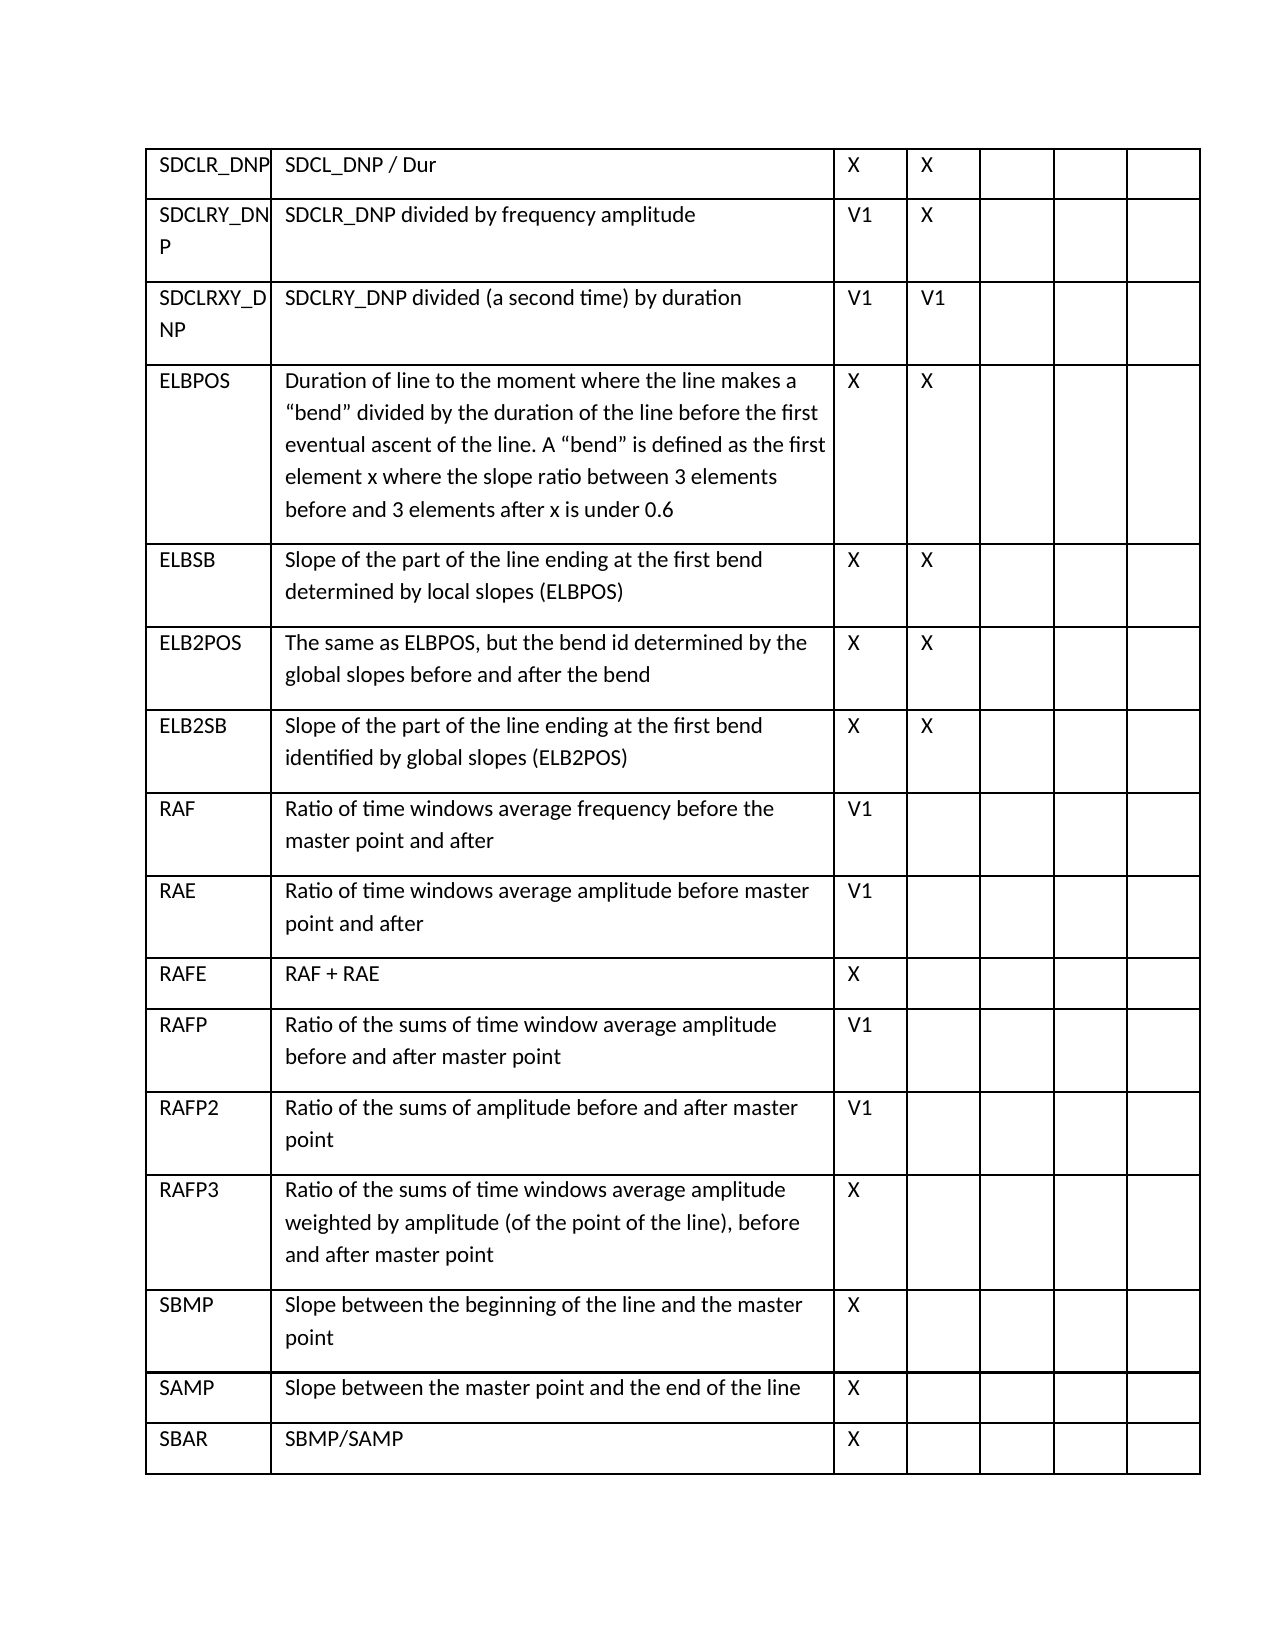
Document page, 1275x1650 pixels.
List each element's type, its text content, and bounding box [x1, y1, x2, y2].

table_cell [1128, 1010, 1199, 1091]
table_cell [981, 877, 1053, 957]
table_cell X [908, 366, 979, 543]
table_cell SDCL_DNP / Dur [272, 150, 833, 198]
table_cell RAFP2 [147, 1093, 270, 1173]
table_cell [1128, 794, 1199, 874]
table_cell Slope between the beginning of the line and the master point [272, 1291, 833, 1371]
table_cell RAFE [147, 959, 270, 1008]
table_cell [1055, 1010, 1126, 1091]
table_cell [1055, 283, 1126, 364]
table_cell [1128, 711, 1199, 792]
table_cell [981, 1010, 1053, 1091]
table_cell [981, 150, 1053, 198]
table_cell [908, 877, 979, 957]
table_cell [981, 200, 1053, 281]
table_cell X [908, 628, 979, 709]
table_cell [1128, 545, 1199, 626]
table_cell [1055, 959, 1126, 1008]
table_cell [1128, 366, 1199, 543]
table_cell Ratio of the sums of amplitude before and after master point [272, 1093, 833, 1173]
table_cell [981, 283, 1053, 364]
table_cell Ratio of the sums of time windows average amplitude weighted by amplitude (of the point of the line), before and after master point [272, 1176, 833, 1288]
table_cell [908, 1374, 979, 1422]
table_cell [1055, 794, 1126, 874]
table_cell V1 [835, 1010, 906, 1091]
table_cell [908, 1176, 979, 1288]
table_cell [1055, 1176, 1126, 1288]
table_cell Slope of the part of the line ending at the first bend determined by local slopes (ELBPOS) [272, 545, 833, 626]
table_cell RAF [147, 794, 270, 874]
table_cell [1128, 959, 1199, 1008]
table_cell [981, 959, 1053, 1008]
table_cell ELBPOS [147, 366, 270, 543]
table_cell RAFP3 [147, 1176, 270, 1288]
table_cell [908, 959, 979, 1008]
table_cell RAFP [147, 1010, 270, 1091]
table_cell Slope of the part of the line ending at the first bend identified by global slopes (ELB2POS) [272, 711, 833, 792]
table_cell [1055, 150, 1126, 198]
table_cell X [835, 1176, 906, 1288]
table_cell SAMP [147, 1374, 270, 1422]
table_cell ELBSB [147, 545, 270, 626]
table_cell X [835, 959, 906, 1008]
table_cell [1128, 150, 1199, 198]
table_cell [1055, 1424, 1126, 1473]
table_cell [1128, 1176, 1199, 1288]
table_cell [981, 545, 1053, 626]
table_cell [1055, 711, 1126, 792]
table_cell SDCLRY_DNP [147, 200, 270, 281]
table_cell [1055, 545, 1126, 626]
table_cell X [835, 711, 906, 792]
table_cell SBAR [147, 1424, 270, 1473]
table_cell [908, 1093, 979, 1173]
table_cell [1128, 283, 1199, 364]
table_cell V1 [835, 877, 906, 957]
table_cell X [908, 200, 979, 281]
table_cell Slope between the master point and the end of the line [272, 1374, 833, 1422]
table_cell [981, 1093, 1053, 1173]
table_cell [981, 794, 1053, 874]
table_cell [908, 1291, 979, 1371]
table_cell [1128, 200, 1199, 281]
table_cell [1055, 877, 1126, 957]
table_cell [981, 366, 1053, 543]
table_cell [981, 1374, 1053, 1422]
table_cell [981, 711, 1053, 792]
table_cell X [835, 545, 906, 626]
table_cell SDCLR_DNP divided by frequency amplitude [272, 200, 833, 281]
table_cell [908, 1010, 979, 1091]
table_cell [981, 628, 1053, 709]
table_cell RAF + RAE [272, 959, 833, 1008]
table_cell The same as ELBPOS, but the bend id determined by the global slopes before and after the bend [272, 628, 833, 709]
table_cell [908, 794, 979, 874]
table_cell X [908, 545, 979, 626]
table_cell V1 [835, 1093, 906, 1173]
table_cell [1128, 1093, 1199, 1173]
table_cell SDCLRXY_DNP [147, 283, 270, 364]
table_cell SDCLR_DNP [147, 150, 270, 198]
table_cell V1 [908, 283, 979, 364]
table_cell X [835, 1424, 906, 1473]
table_cell SBMP/SAMP [272, 1424, 833, 1473]
table_cell [1128, 1291, 1199, 1371]
table_cell [1128, 1374, 1199, 1422]
table_cell [1055, 200, 1126, 281]
table_cell [1055, 1291, 1126, 1371]
table_cell [1128, 1424, 1199, 1473]
table_cell SDCLRY_DNP divided (a second time) by duration [272, 283, 833, 364]
table_cell X [835, 1291, 906, 1371]
table_cell [981, 1291, 1053, 1371]
table_cell X [908, 711, 979, 792]
table_cell X [835, 628, 906, 709]
table_cell X [908, 150, 979, 198]
table_cell V1 [835, 283, 906, 364]
table_cell [1055, 628, 1126, 709]
table_cell [981, 1424, 1053, 1473]
table_cell ELB2SB [147, 711, 270, 792]
table_cell V1 [835, 200, 906, 281]
table_cell Ratio of time windows average amplitude before master point and after [272, 877, 833, 957]
table_cell X [835, 150, 906, 198]
table_cell [981, 1176, 1053, 1288]
table_cell [1055, 1093, 1126, 1173]
table_cell [908, 1424, 979, 1473]
table_cell X [835, 366, 906, 543]
table_cell V1 [835, 794, 906, 874]
table_cell Ratio of time windows average frequency before the master point and after [272, 794, 833, 874]
table_cell [1128, 628, 1199, 709]
table_cell X [835, 1374, 906, 1422]
table_cell Ratio of the sums of time window average amplitude before and after master point [272, 1010, 833, 1091]
table_cell SBMP [147, 1291, 270, 1371]
table_cell [1055, 366, 1126, 543]
table_cell RAE [147, 877, 270, 957]
table_cell [1055, 1374, 1126, 1422]
table_cell [1128, 877, 1199, 957]
table_cell Duration of line to the moment where the line makes a “bend” divided by the duration of the line before the first eventual ascent of the line. A “bend” is defined as the first element x where the slope ratio between 3 elements before and 3 elements after x is under 0.6 [272, 366, 833, 543]
table_cell ELB2POS [147, 628, 270, 709]
